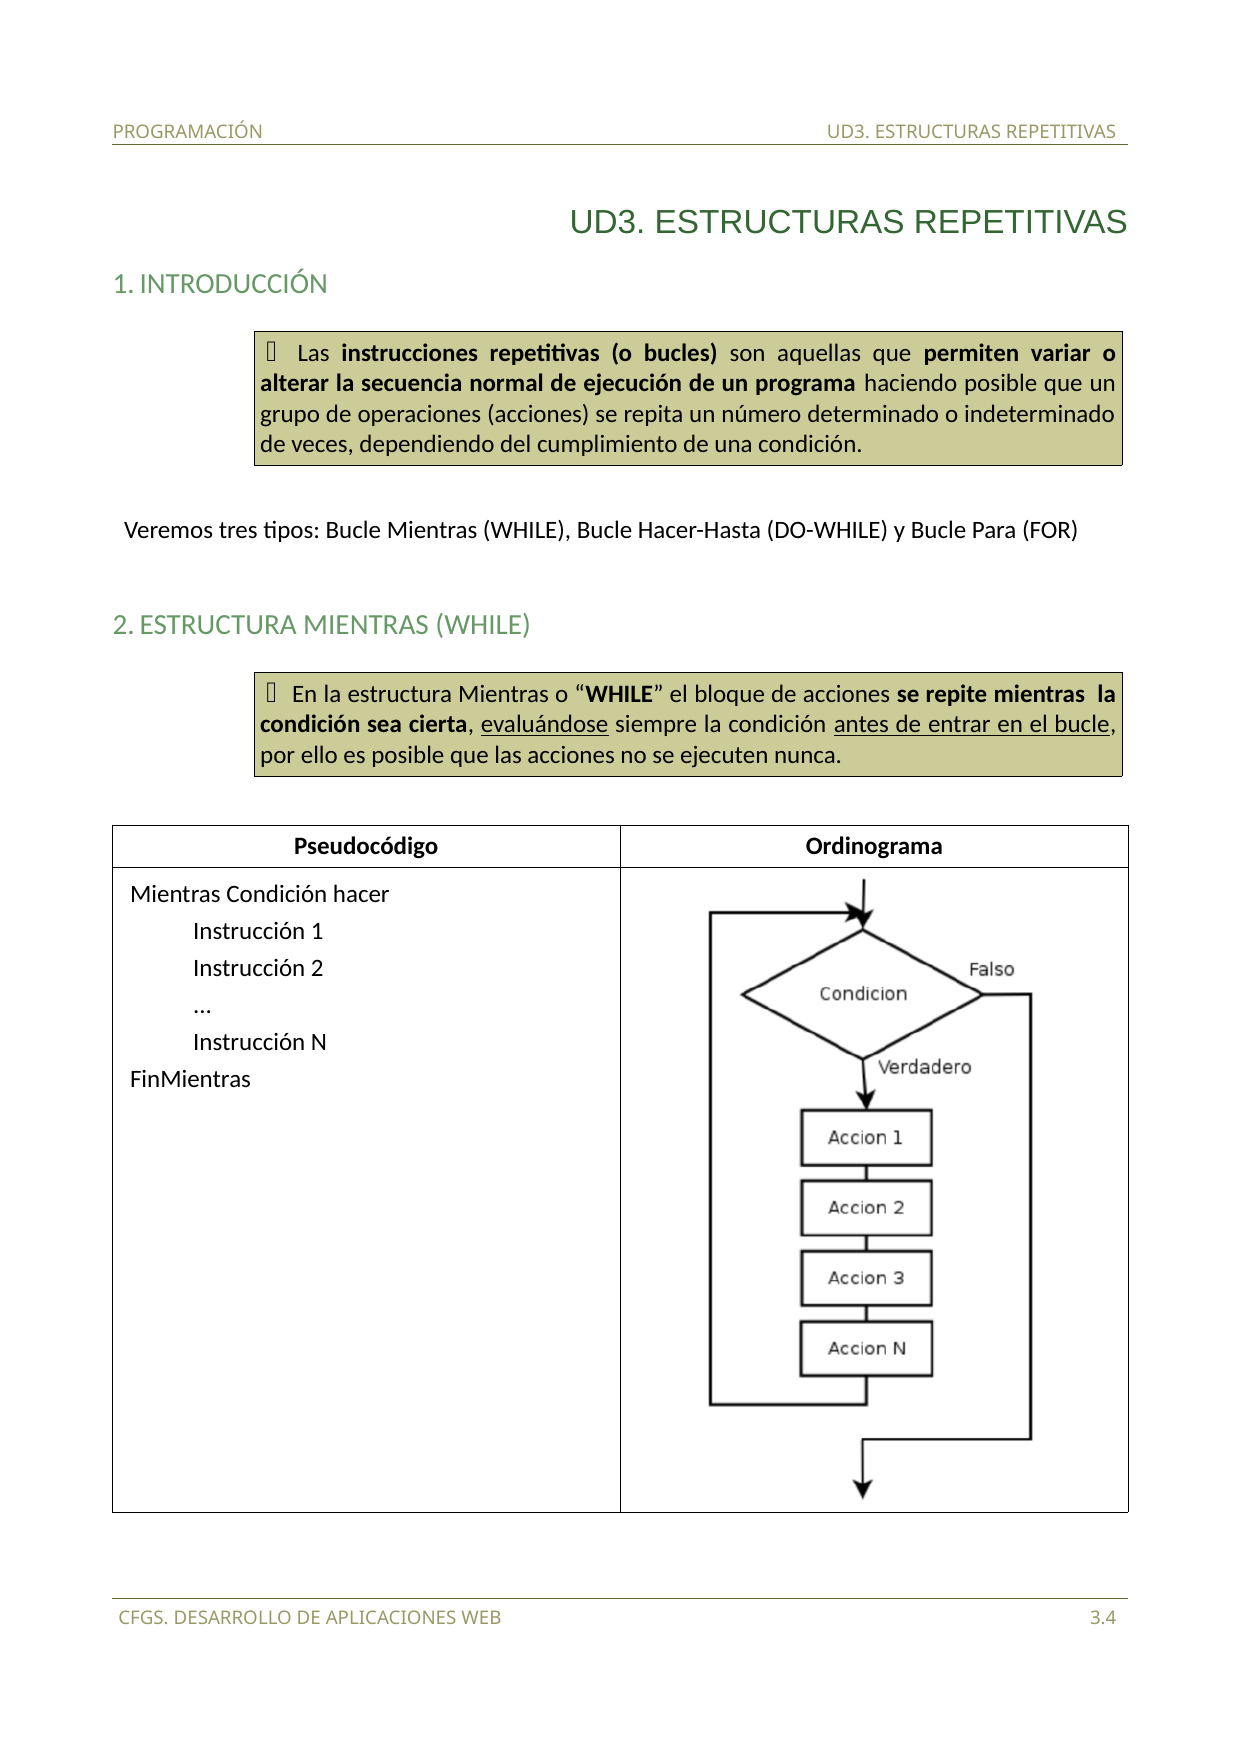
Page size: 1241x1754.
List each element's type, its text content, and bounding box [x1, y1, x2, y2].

subtitle Introducción [112, 265, 1128, 301]
table_header Ordinograma [621, 826, 1128, 867]
subtitle Estructura Mientras (WHILE) [112, 606, 1128, 642]
table_cell Mientras Condición hacer Instrucción 1 Instrucción 2 ... Instrucción N FinMientras [113, 868, 620, 1512]
table_header Pseudocódigo [113, 826, 620, 867]
text  En la estructura Mientras o “WHILE” el bloque de acciones se repite mientras la condición sea cierta, evaluándose siempre la condición antes de entrar en el bucle, por ello es posible que las acciones no se ejecuten nunca. [255, 673, 1122, 776]
text  Las instrucciones repetitivas (o bucles) son aquellas que permiten variar o alterar la secuencia normal de ejecución de un programa haciendo posible que un grupo de operaciones (acciones) se repita un número determinado o indeterminado de veces, dependiendo del cumplimiento de una condición. [255, 332, 1122, 465]
picture [698, 872, 1050, 1506]
text UD3. Estructuras repetitivas [112, 202, 1128, 240]
text Veremos tres tipos: Bucle Mientras (WHILE), Bucle Hacer-Hasta (DO-WHILE) y Bucle Para (FOR) [112, 514, 1128, 544]
table_cell [621, 868, 1128, 1512]
